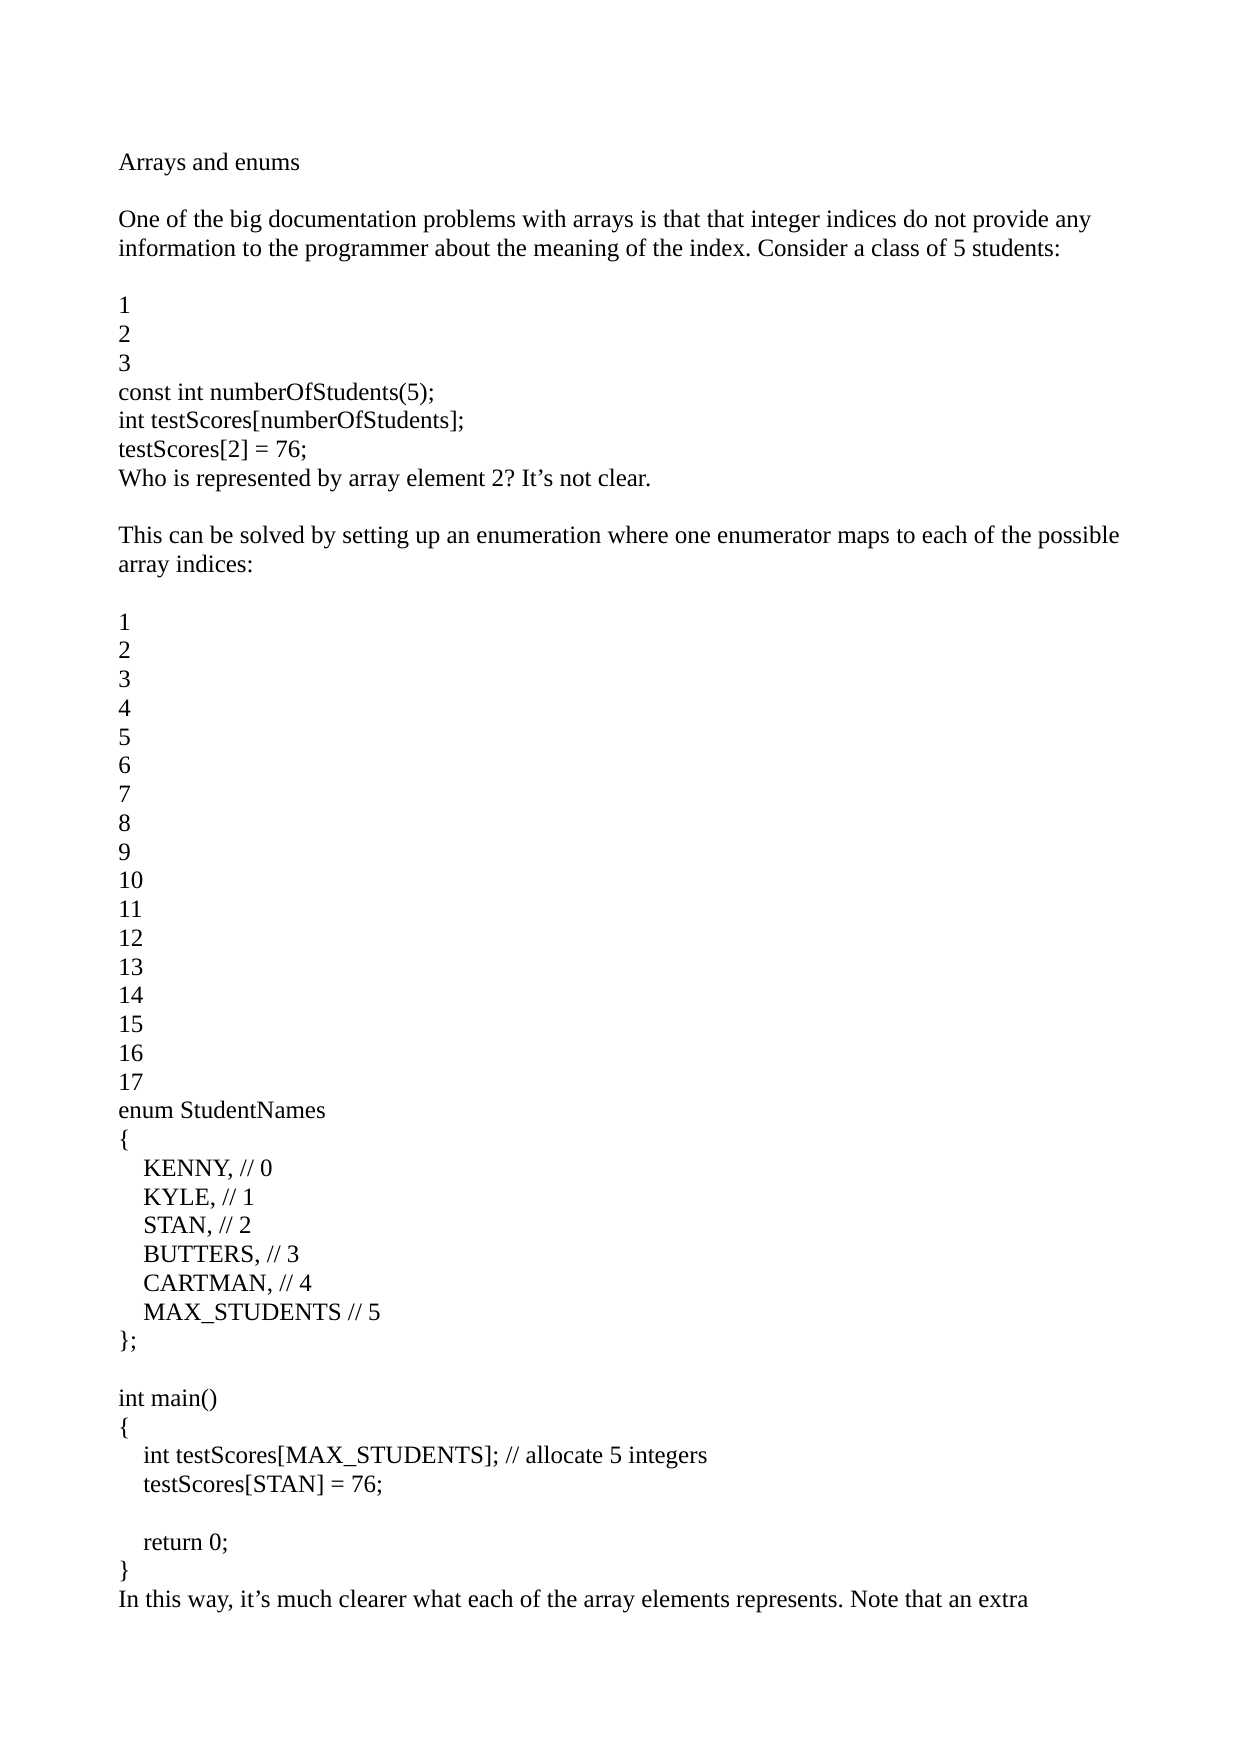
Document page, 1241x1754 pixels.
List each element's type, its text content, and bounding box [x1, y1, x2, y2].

text 5 [118, 722, 1122, 751]
text 8 [118, 808, 1122, 837]
text } [118, 1556, 1122, 1584]
text { [118, 1124, 1122, 1153]
text const int numberOfStudents(5); [118, 377, 1122, 406]
text CARTMAN, // 4 [118, 1268, 1122, 1297]
text BUTTERS, // 3 [118, 1239, 1122, 1268]
text 15 [118, 1009, 1122, 1038]
text One of the big documentation problems with arrays is that that integer indices do not provide any information to the programmer about the meaning of the index. Consider a class of 5 students: [118, 204, 1122, 262]
text 4 [118, 693, 1122, 722]
text 13 [118, 952, 1122, 981]
text STAN, // 2 [118, 1211, 1122, 1239]
text 17 [118, 1067, 1122, 1096]
text KENNY, // 0 [118, 1153, 1122, 1182]
text int testScores[numberOfStudents]; [118, 406, 1122, 434]
text 2 [118, 319, 1122, 348]
text 16 [118, 1038, 1122, 1067]
text Arrays and enums [118, 147, 1122, 176]
text testScores[STAN] = 76; [118, 1469, 1122, 1498]
text { [118, 1412, 1122, 1441]
text 2 [118, 636, 1122, 664]
text 11 [118, 894, 1122, 923]
text In this way, it’s much clearer what each of the array elements represents. Note that an extra [118, 1584, 1122, 1613]
text 9 [118, 837, 1122, 866]
text 14 [118, 981, 1122, 1009]
text 7 [118, 779, 1122, 808]
text int testScores[MAX_STUDENTS]; // allocate 5 integers [118, 1441, 1122, 1469]
text enum StudentNames [118, 1096, 1122, 1124]
text KYLE, // 1 [118, 1182, 1122, 1211]
text return 0; [118, 1527, 1122, 1556]
text Who is represented by array element 2? It’s not clear. [118, 463, 1122, 492]
text 1 [118, 291, 1122, 319]
text 6 [118, 751, 1122, 779]
text This can be solved by setting up an enumeration where one enumerator maps to each of the possible array indices: [118, 521, 1122, 578]
text testScores[2] = 76; [118, 434, 1122, 463]
text int main() [118, 1383, 1122, 1412]
text 3 [118, 664, 1122, 693]
text 3 [118, 348, 1122, 377]
text MAX_STUDENTS // 5 [118, 1297, 1122, 1326]
text 1 [118, 607, 1122, 636]
text }; [118, 1326, 1122, 1354]
text 10 [118, 866, 1122, 894]
text 12 [118, 923, 1122, 952]
